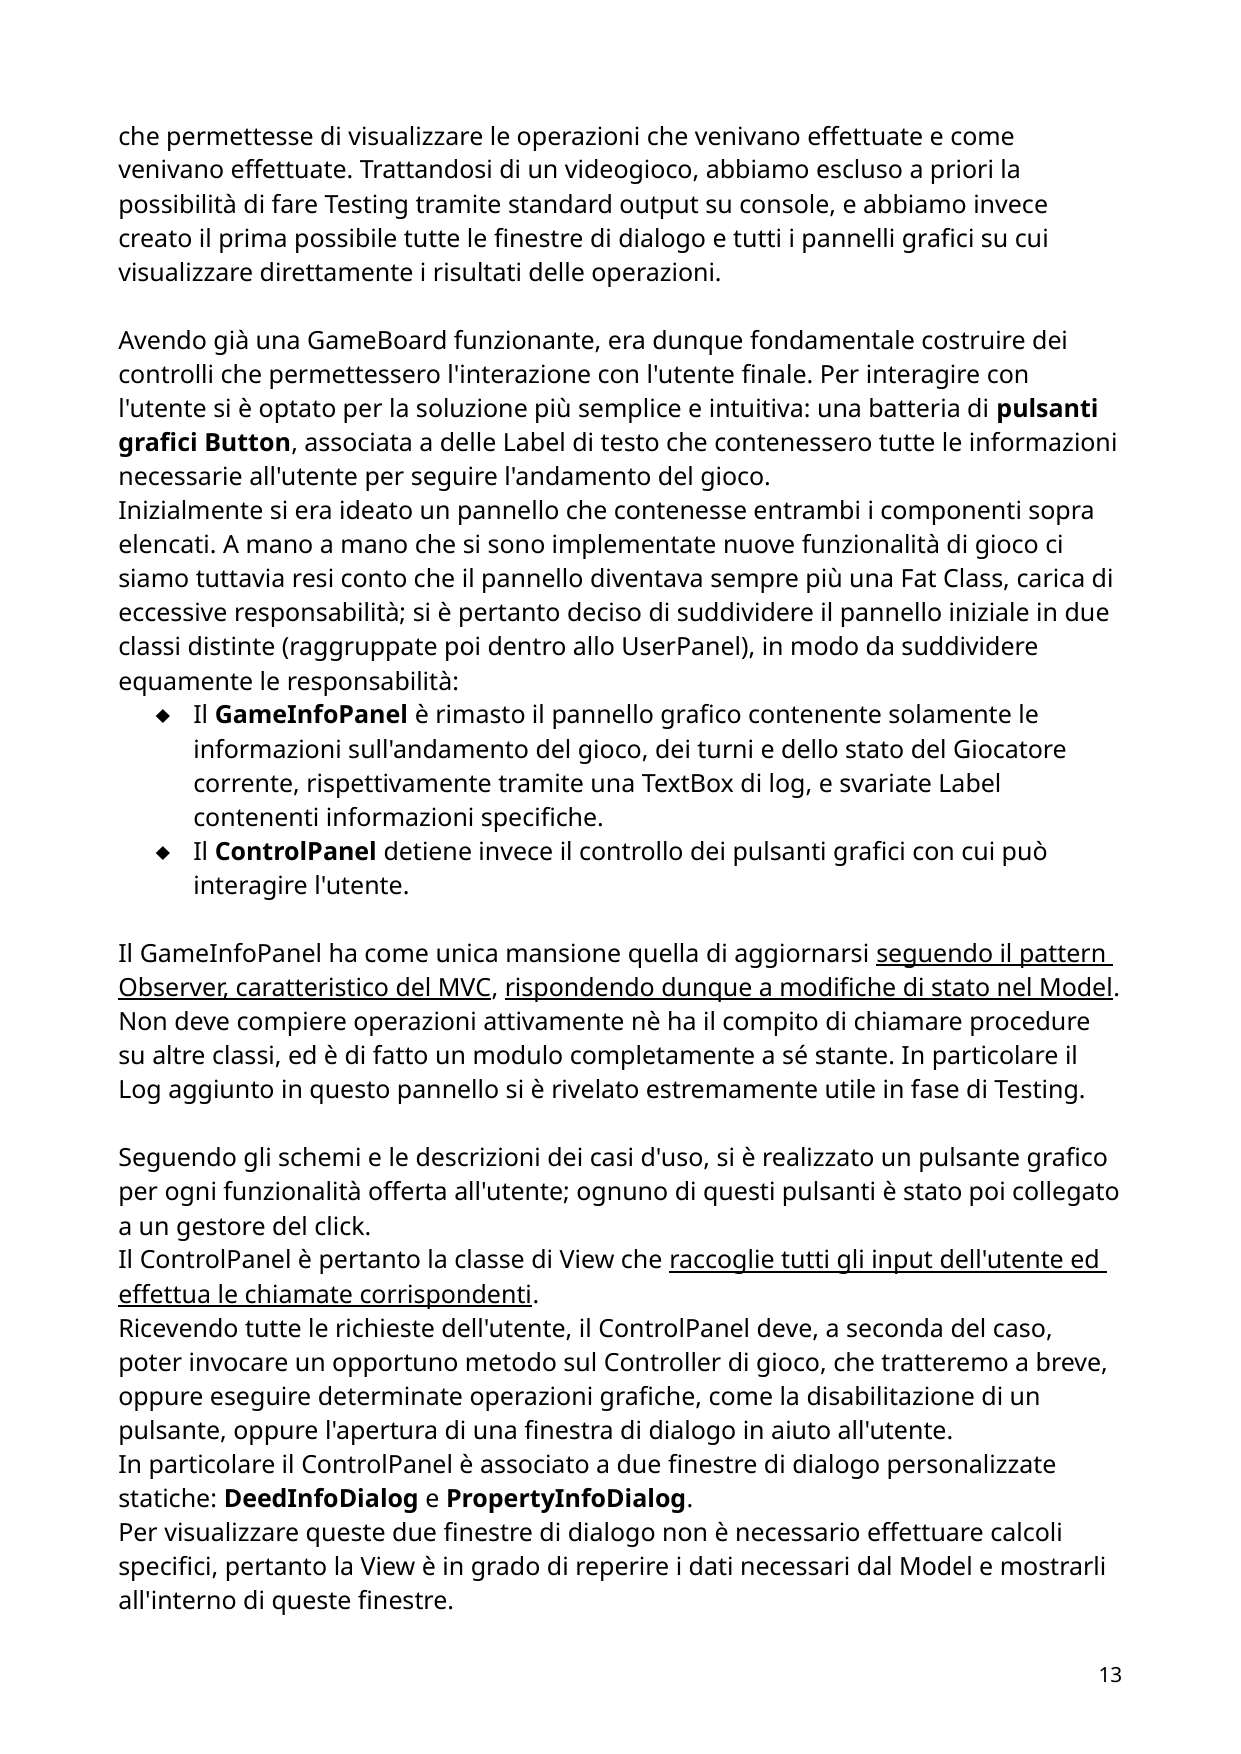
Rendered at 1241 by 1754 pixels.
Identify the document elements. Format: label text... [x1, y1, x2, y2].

text Per visualizzare queste due finestre di dialogo non è necessario effettuare calcoli specifici, pertanto la View è in grado di reperire i dati necessari dal Model e mostrarli all'interno di queste finestre. [118, 1515, 1122, 1617]
text In particolare il ControlPanel è associato a due finestre di dialogo personalizzate statiche: DeedInfoDialog e PropertyInfoDialog. [118, 1447, 1122, 1515]
text che permettesse di visualizzare le operazioni che venivano effettuate e come venivano effettuate. Trattandosi di un videogioco, abbiamo escluso a priori la possibilità di fare Testing tramite standard output su console, e abbiamo invece creato il prima possibile tutte le finestre di dialogo e tutti i pannelli grafici su cui visualizzare direttamente i risultati delle operazioni. [118, 118, 1122, 288]
list Il ControlPanel detiene invece il controllo dei pulsanti grafici con cui può interagire l'utente. [156, 833, 1122, 902]
text Avendo già una GameBoard funzionante, era dunque fondamentale costruire dei controlli che permettessero l'interazione con l'utente finale. Per interagire con l'utente si è optato per la soluzione più semplice e intuitiva: una batteria di pulsanti grafici Button, associata a delle Label di testo che contenessero tutte le informazioni necessarie all'utente per seguire l'andamento del gioco. [118, 322, 1122, 493]
text Il ControlPanel è pertanto la classe di View che raccoglie tutti gli input dell'utente ed effettua le chiamate corrispondenti. [118, 1242, 1122, 1310]
text Il GameInfoPanel ha come unica mansione quella di aggiornarsi seguendo il pattern Observer, caratteristico del MVC, rispondendo dunque a modifiche di stato nel Model. Non deve compiere operazioni attivamente nè ha il compito di chiamare procedure su altre classi, ed è di fatto un modulo completamente a sé stante. In particolare il Log aggiunto in questo pannello si è rivelato estremamente utile in fase di Testing. [118, 936, 1122, 1106]
list Il GameInfoPanel è rimasto il pannello grafico contenente solamente le informazioni sull'andamento del gioco, dei turni e dello stato del Giocatore corrente, rispettivamente tramite una TextBox di log, e svariate Label contenenti informazioni specifiche. [156, 697, 1122, 833]
text Ricevendo tutte le richieste dell'utente, il ControlPanel deve, a seconda del caso, poter invocare un opportuno metodo sul Controller di gioco, che tratteremo a breve, oppure eseguire determinate operazioni grafiche, come la disabilitazione di un pulsante, oppure l'apertura di una finestra di dialogo in aiuto all'utente. [118, 1310, 1122, 1447]
text Inizialmente si era ideato un pannello che contenesse entrambi i componenti sopra elencati. A mano a mano che si sono implementate nuove funzionalità di gioco ci siamo tuttavia resi conto che il pannello diventava sempre più una Fat Class, carica di eccessive responsabilità; si è pertanto deciso di suddividere il pannello iniziale in due classi distinte (raggruppate poi dentro allo UserPanel), in modo da suddividere equamente le responsabilità: [118, 493, 1122, 697]
text Seguendo gli schemi e le descrizioni dei casi d'uso, si è realizzato un pulsante grafico per ogni funzionalità offerta all'utente; ognuno di questi pulsanti è stato poi collegato a un gestore del click. [118, 1140, 1122, 1242]
